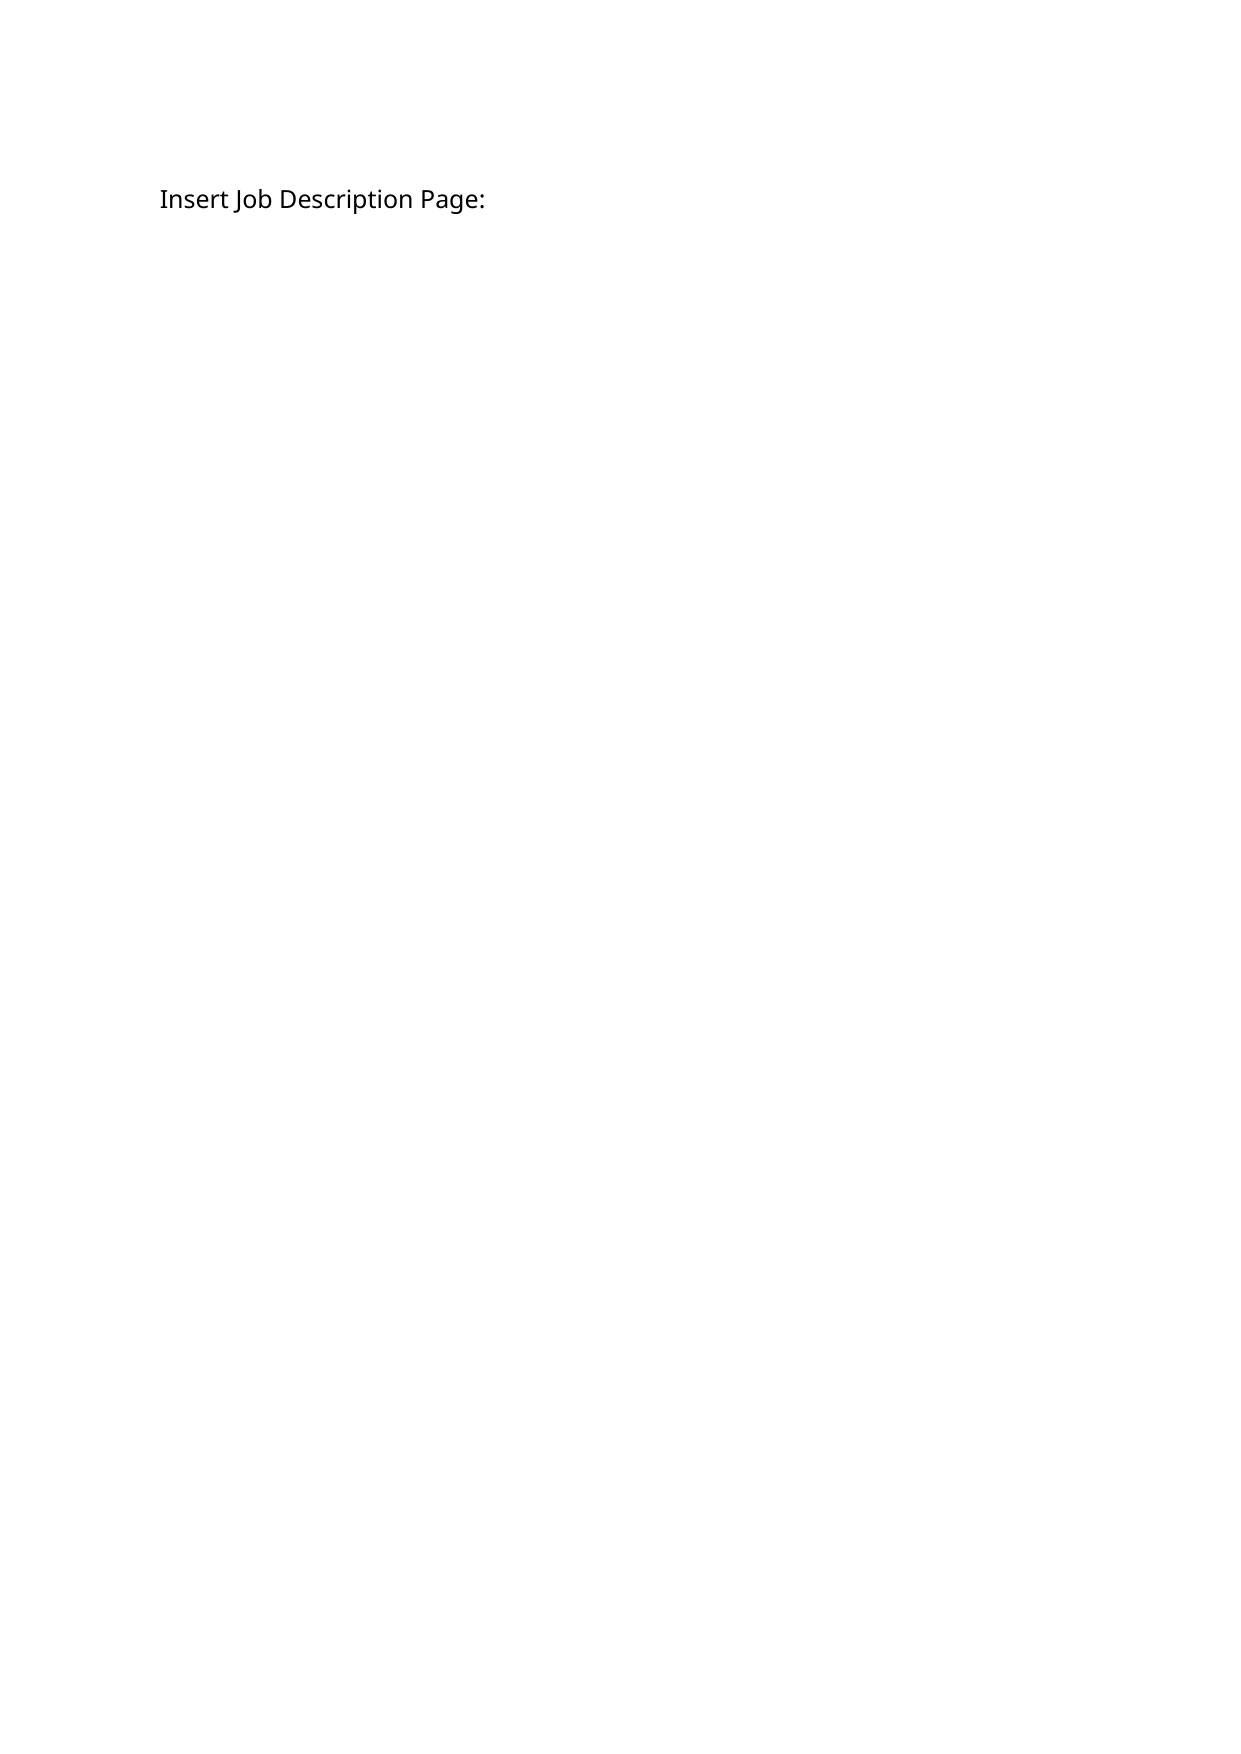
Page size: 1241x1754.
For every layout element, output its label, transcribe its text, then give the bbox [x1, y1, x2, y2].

text Insert Job Description Page: [159, 182, 1122, 216]
